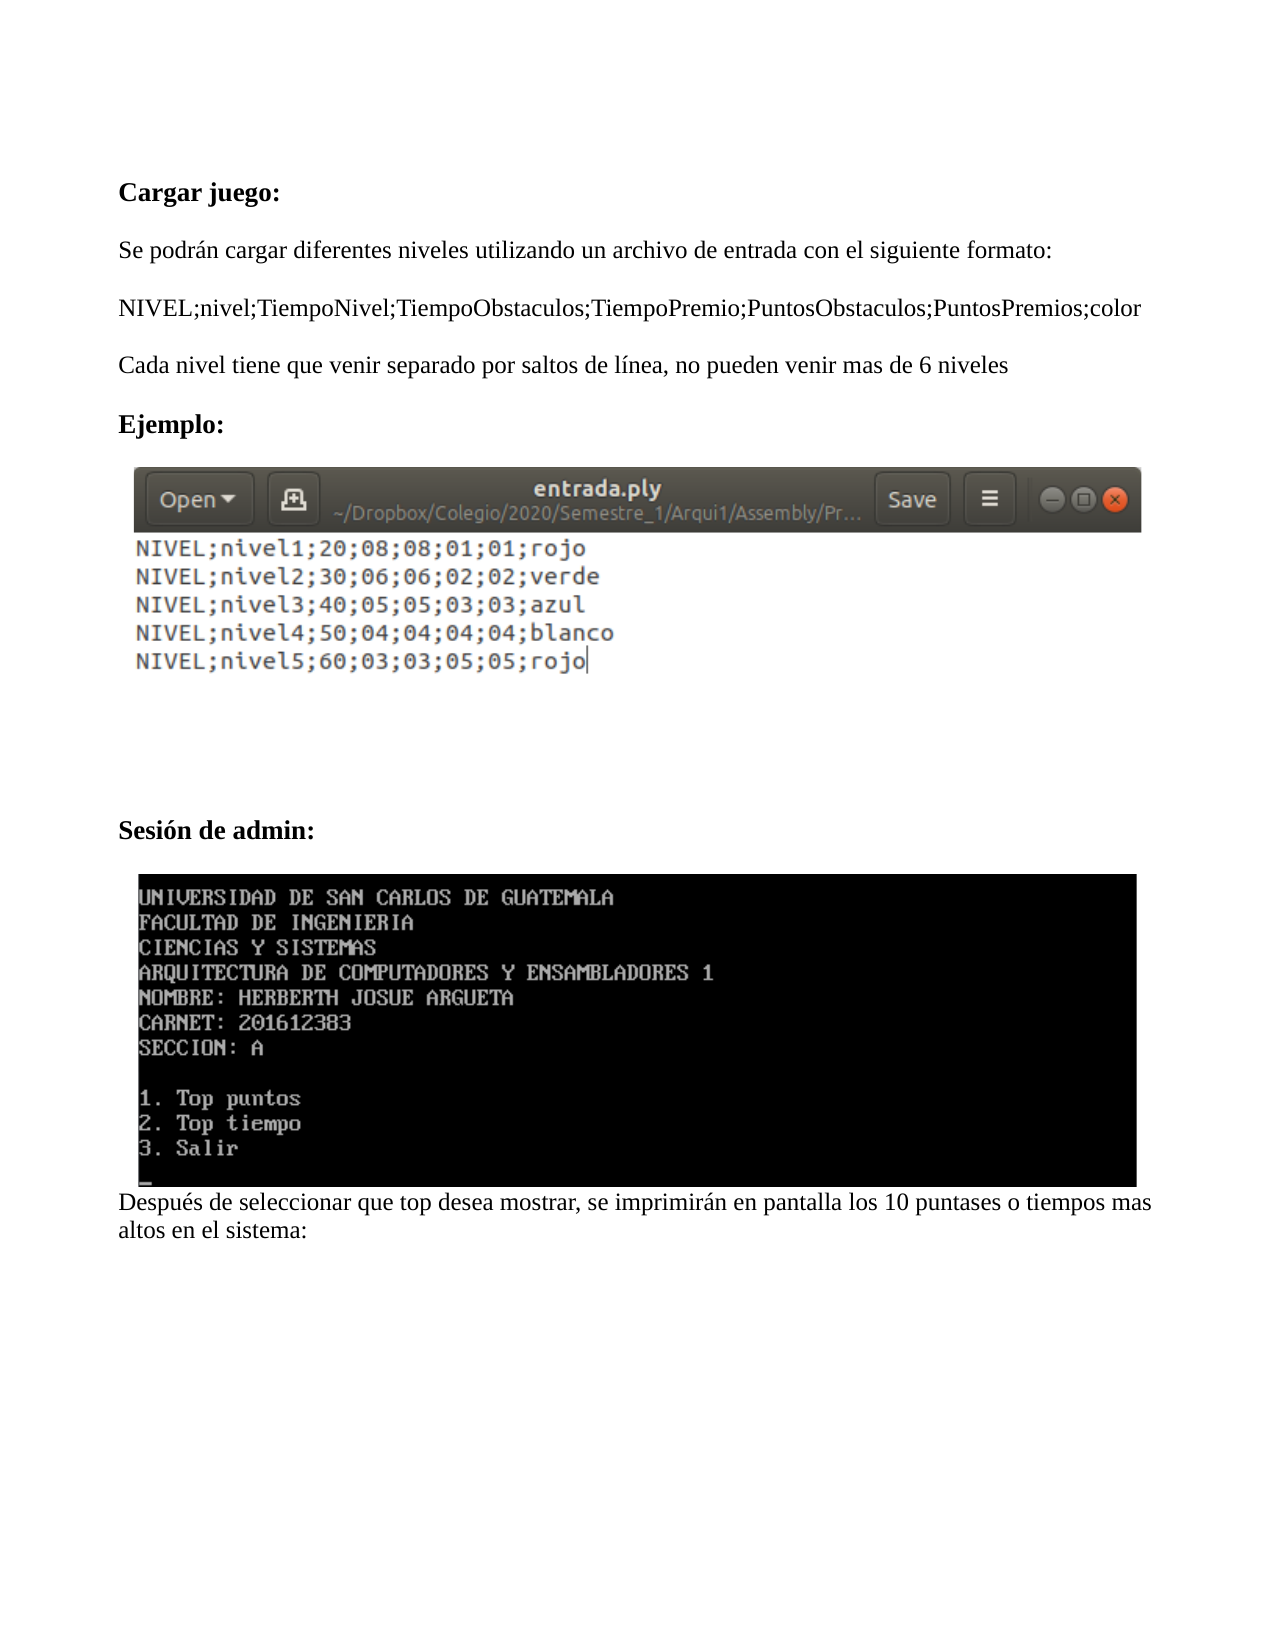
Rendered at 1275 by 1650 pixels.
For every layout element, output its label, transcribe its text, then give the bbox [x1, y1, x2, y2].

text Después de seleccionar que top desea mostrar, se imprimirán en pantalla los 10 puntases o tiempos mas altos en el sistema: [118, 1023, 1157, 1244]
text Sesión de admin: [118, 814, 1157, 846]
text Cargar juego: [118, 176, 1157, 207]
text NIVEL;nivel;TiempoNivel;TiempoObstaculos;TiempoPremio;PuntosObstaculos;PuntosPremios;color [118, 293, 1157, 322]
text Se podrán cargar diferentes niveles utilizando un archivo de entrada con el siguiente formato: [118, 236, 1157, 264]
picture [133, 467, 1142, 757]
text Ejemplo: [118, 408, 1157, 439]
text Cada nivel tiene que venir separado por saltos de línea, no pueden venir mas de 6 niveles [118, 351, 1157, 379]
picture [138, 874, 1137, 1187]
